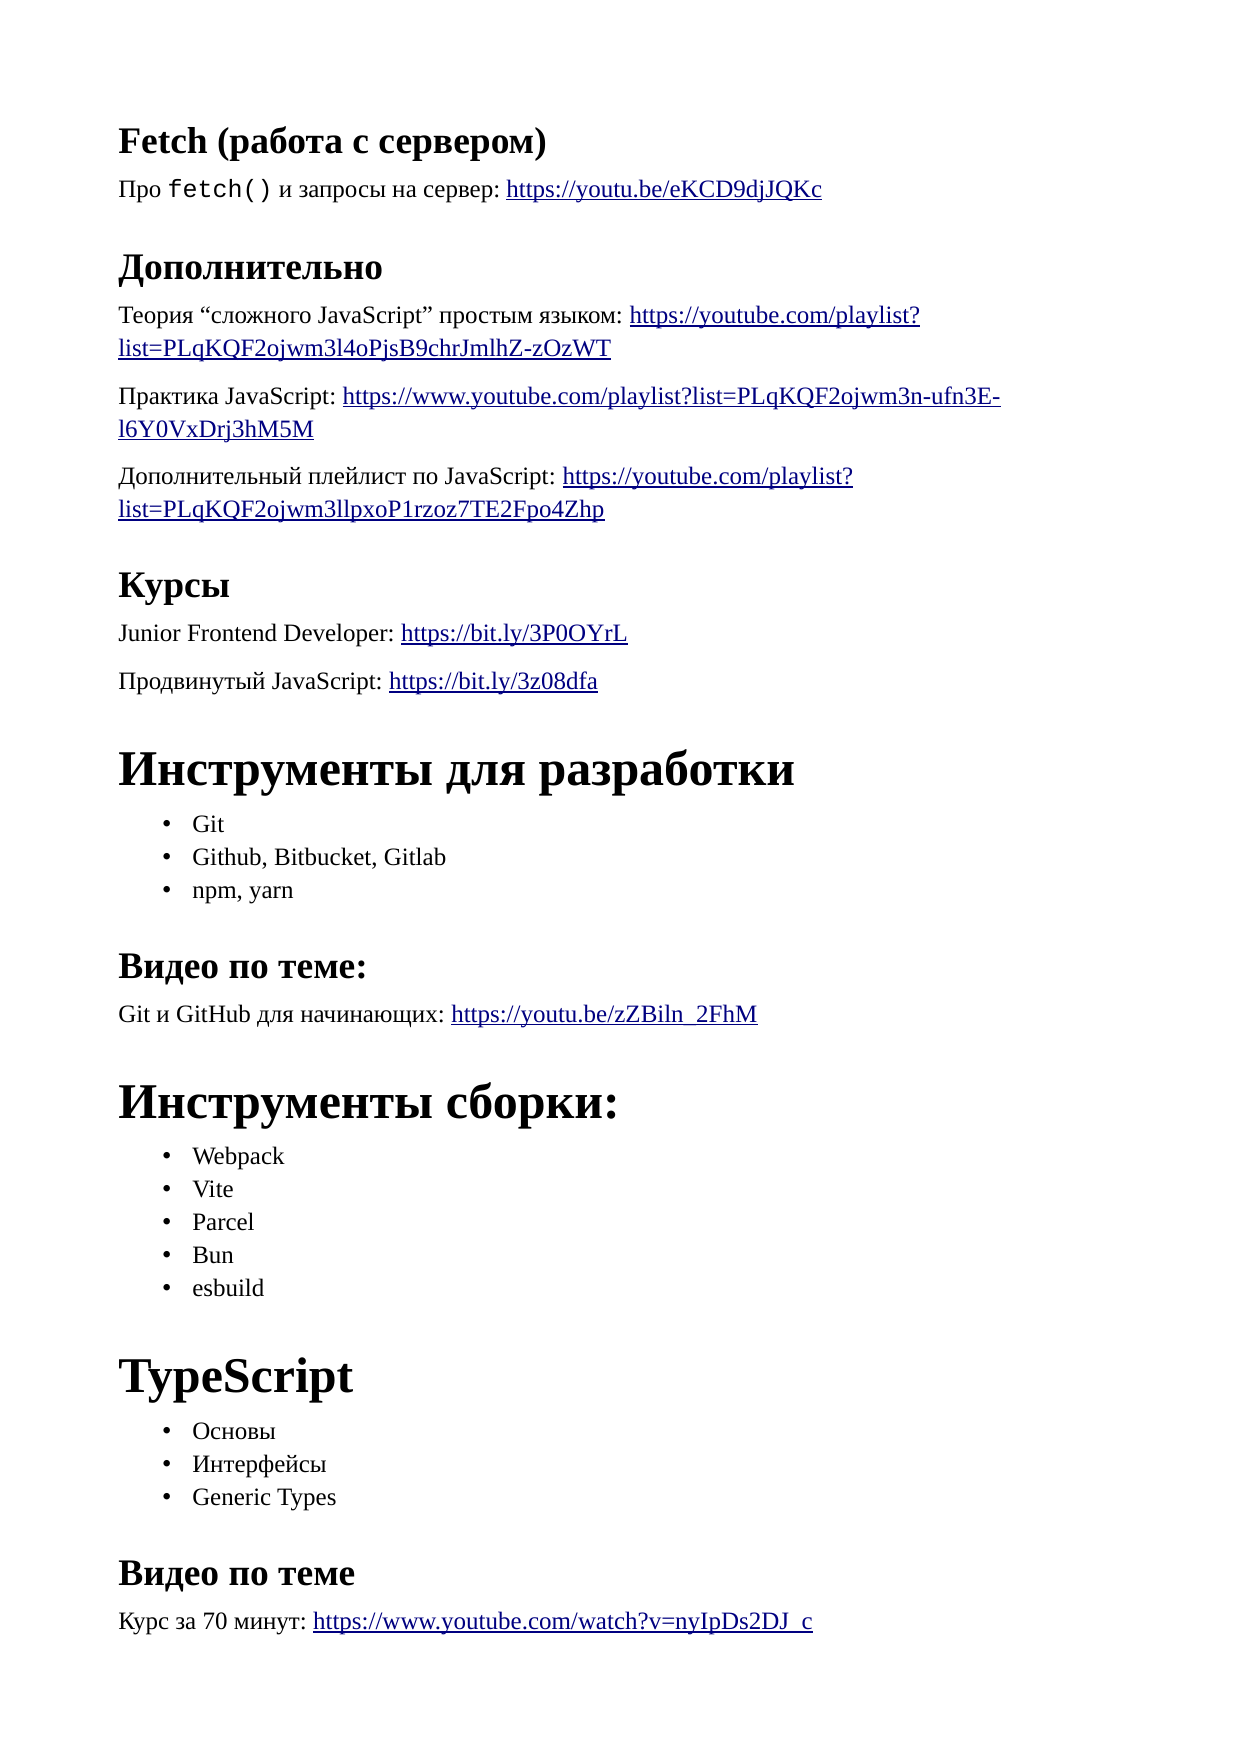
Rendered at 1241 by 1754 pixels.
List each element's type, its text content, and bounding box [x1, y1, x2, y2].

subtitle Инструменты для разработки [118, 739, 1122, 796]
text Теория “сложного JavaScript” простым языком: https://youtube.com/playlist?list=PLqKQF2ojwm3l4oPjsB9chrJmlhZ-zOzWT [118, 300, 1122, 362]
list Основы [162, 1416, 1122, 1445]
subtitle Инструменты сборки: [118, 1071, 1122, 1129]
text Практика JavaScript: https://www.youtube.com/playlist?list=PLqKQF2ojwm3n-ufn3E-l6Y0VxDrj3hM5M [118, 381, 1122, 443]
subtitle TypeScript [118, 1346, 1122, 1404]
subtitle Видео по теме: [118, 943, 1122, 986]
text Junior Frontend Developer: https://bit.ly/3P0OYrL [118, 618, 1122, 647]
subtitle Дополнительно [118, 244, 1122, 288]
subtitle Видео по теме [118, 1551, 1122, 1594]
list Parcel [162, 1207, 1122, 1236]
subtitle Курсы [118, 563, 1122, 606]
list Vite [162, 1174, 1122, 1203]
text Git и GitHub для начинающих: https://youtu.be/zZBiln_2FhM [118, 999, 1122, 1028]
list Github, Bitbucket, Gitlab [162, 842, 1122, 871]
list Интерфейсы [162, 1449, 1122, 1478]
text Дополнительный плейлист по JavaScript: https://youtube.com/playlist?list=PLqKQF2ojwm3llpxoP1rzoz7TE2Fpo4Zhp [118, 461, 1122, 523]
list Webpack [162, 1141, 1122, 1170]
list npm, yarn [162, 875, 1122, 903]
list esbuild [162, 1273, 1122, 1302]
list Generic Types [162, 1482, 1122, 1511]
text Про fetch() и запросы на сервер: https://youtu.be/eKCD9djJQKc [118, 174, 1122, 204]
subtitle Fetch (работа с сервером) [118, 118, 1122, 161]
list Bun [162, 1241, 1122, 1269]
list Git [162, 809, 1122, 837]
text Продвинутый JavaScript: https://bit.ly/3z08dfa [118, 666, 1122, 695]
text Курс за 70 минут: https://www.youtube.com/watch?v=nyIpDs2DJ_c [118, 1606, 1122, 1635]
